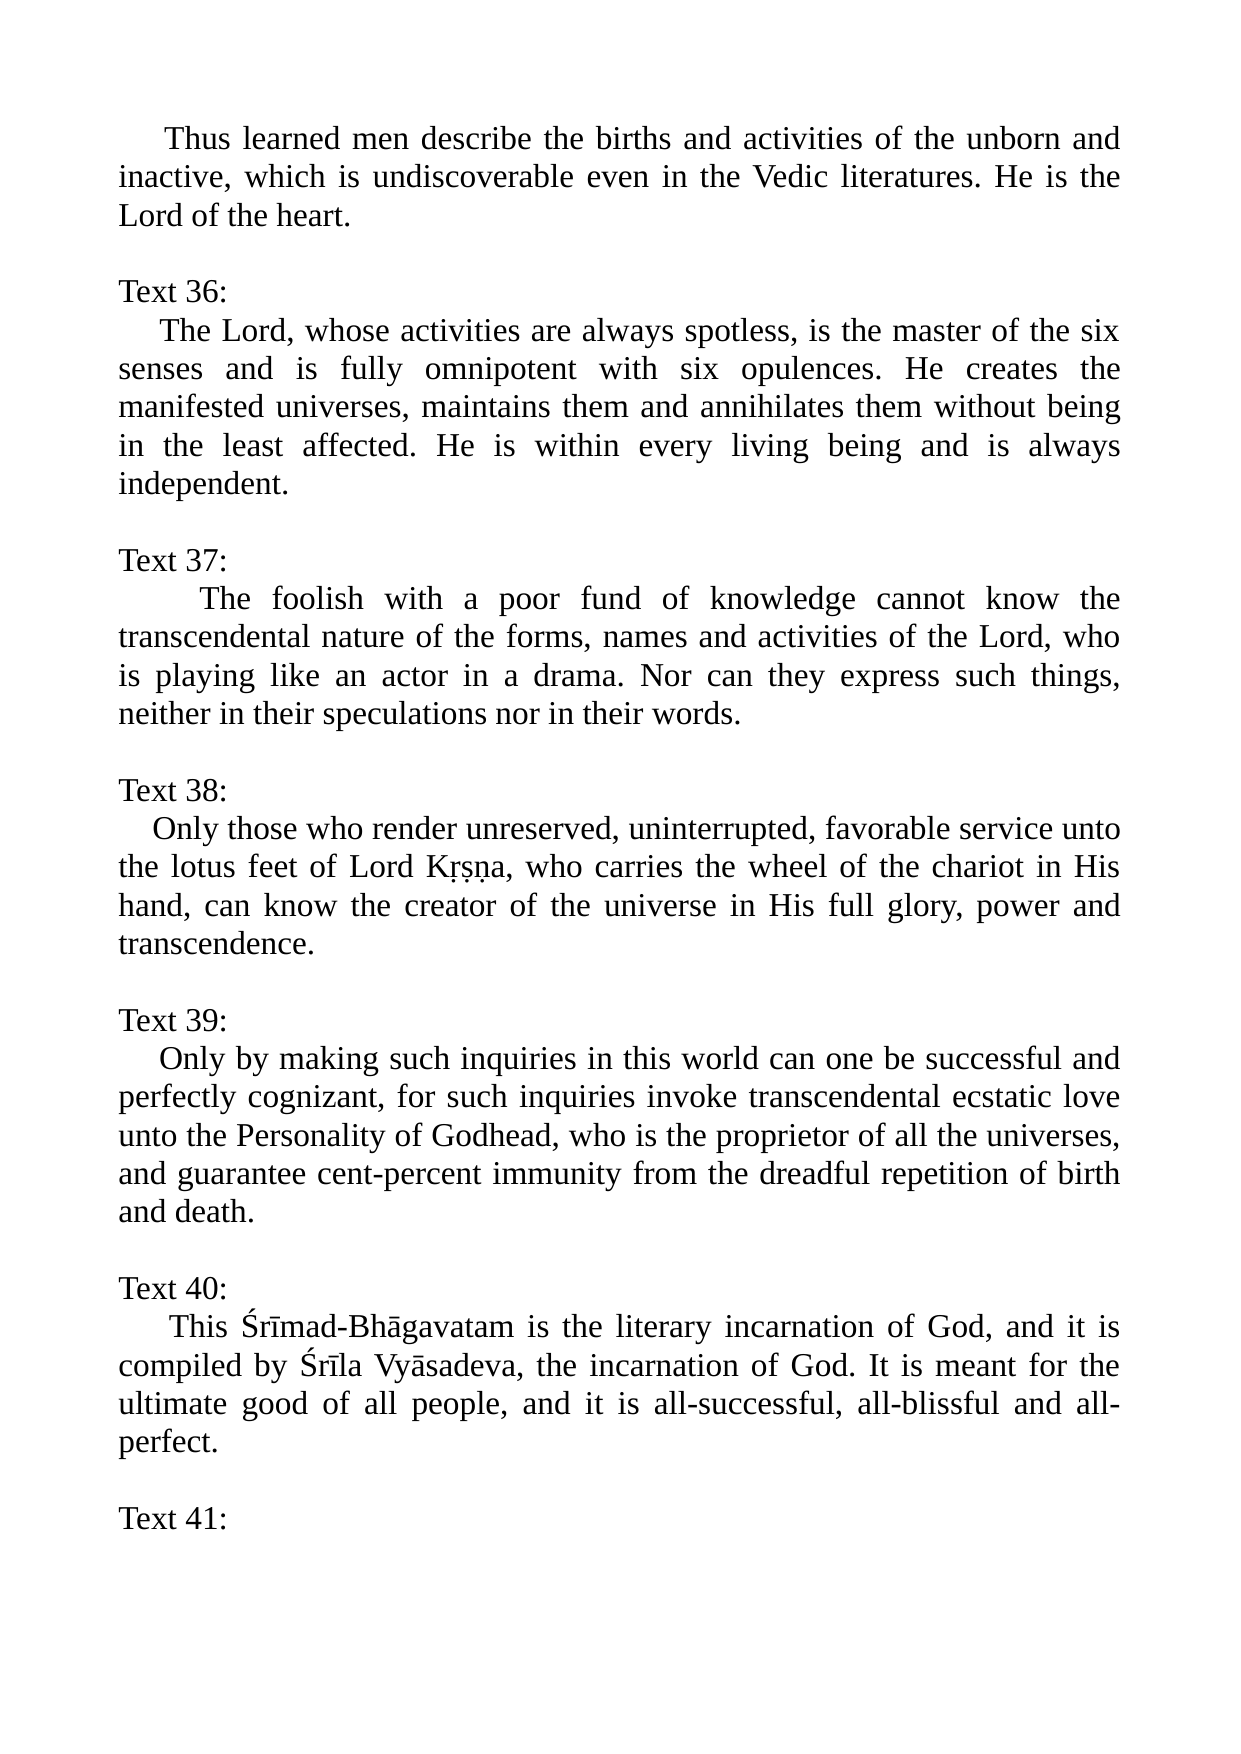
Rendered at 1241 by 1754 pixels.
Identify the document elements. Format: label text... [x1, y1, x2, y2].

text Text 40: [118, 1268, 1122, 1306]
text Only those who render unreserved, uninterrupted, favorable service unto the lotus feet of Lord Kṛṣṇa, who carries the wheel of the chariot in His hand, can know the creator of the universe in His full glory, power and transcendence. [118, 808, 1122, 961]
text Text 41: [118, 1498, 1122, 1536]
text The Lord, whose activities are always spotless, is the master of the six senses and is fully omnipotent with six opulences. He creates the manifested universes, maintains them and annihilates them without being in the least affected. He is within every living being and is always independent. [118, 310, 1122, 501]
text Thus learned men describe the births and activities of the unborn and inactive, which is undiscoverable even in the Vedic literatures. He is the Lord of the heart. [118, 118, 1122, 233]
text Only by making such inquiries in this world can one be successful and perfectly cognizant, for such inquiries invoke transcendental ecstatic love unto the Personality of Godhead, who is the proprietor of all the universes, and guarantee cent-percent immunity from the dreadful repetition of birth and death. [118, 1038, 1122, 1230]
text This Śrīmad-Bhāgavatam is the literary incarnation of God, and it is compiled by Śrīla Vyāsadeva, the incarnation of God. It is meant for the ultimate good of all people, and it is all-successful, all-blissful and all-perfect. [118, 1306, 1122, 1460]
text The foolish with a poor fund of knowledge cannot know the transcendental nature of the forms, names and activities of the Lord, who is playing like an actor in a drama. Nor can they express such things, neither in their speculations nor in their words. [118, 578, 1122, 731]
text Text 37: [118, 540, 1122, 578]
text Text 38: [118, 770, 1122, 808]
text Text 36: [118, 271, 1122, 310]
text Text 39: [118, 1000, 1122, 1038]
